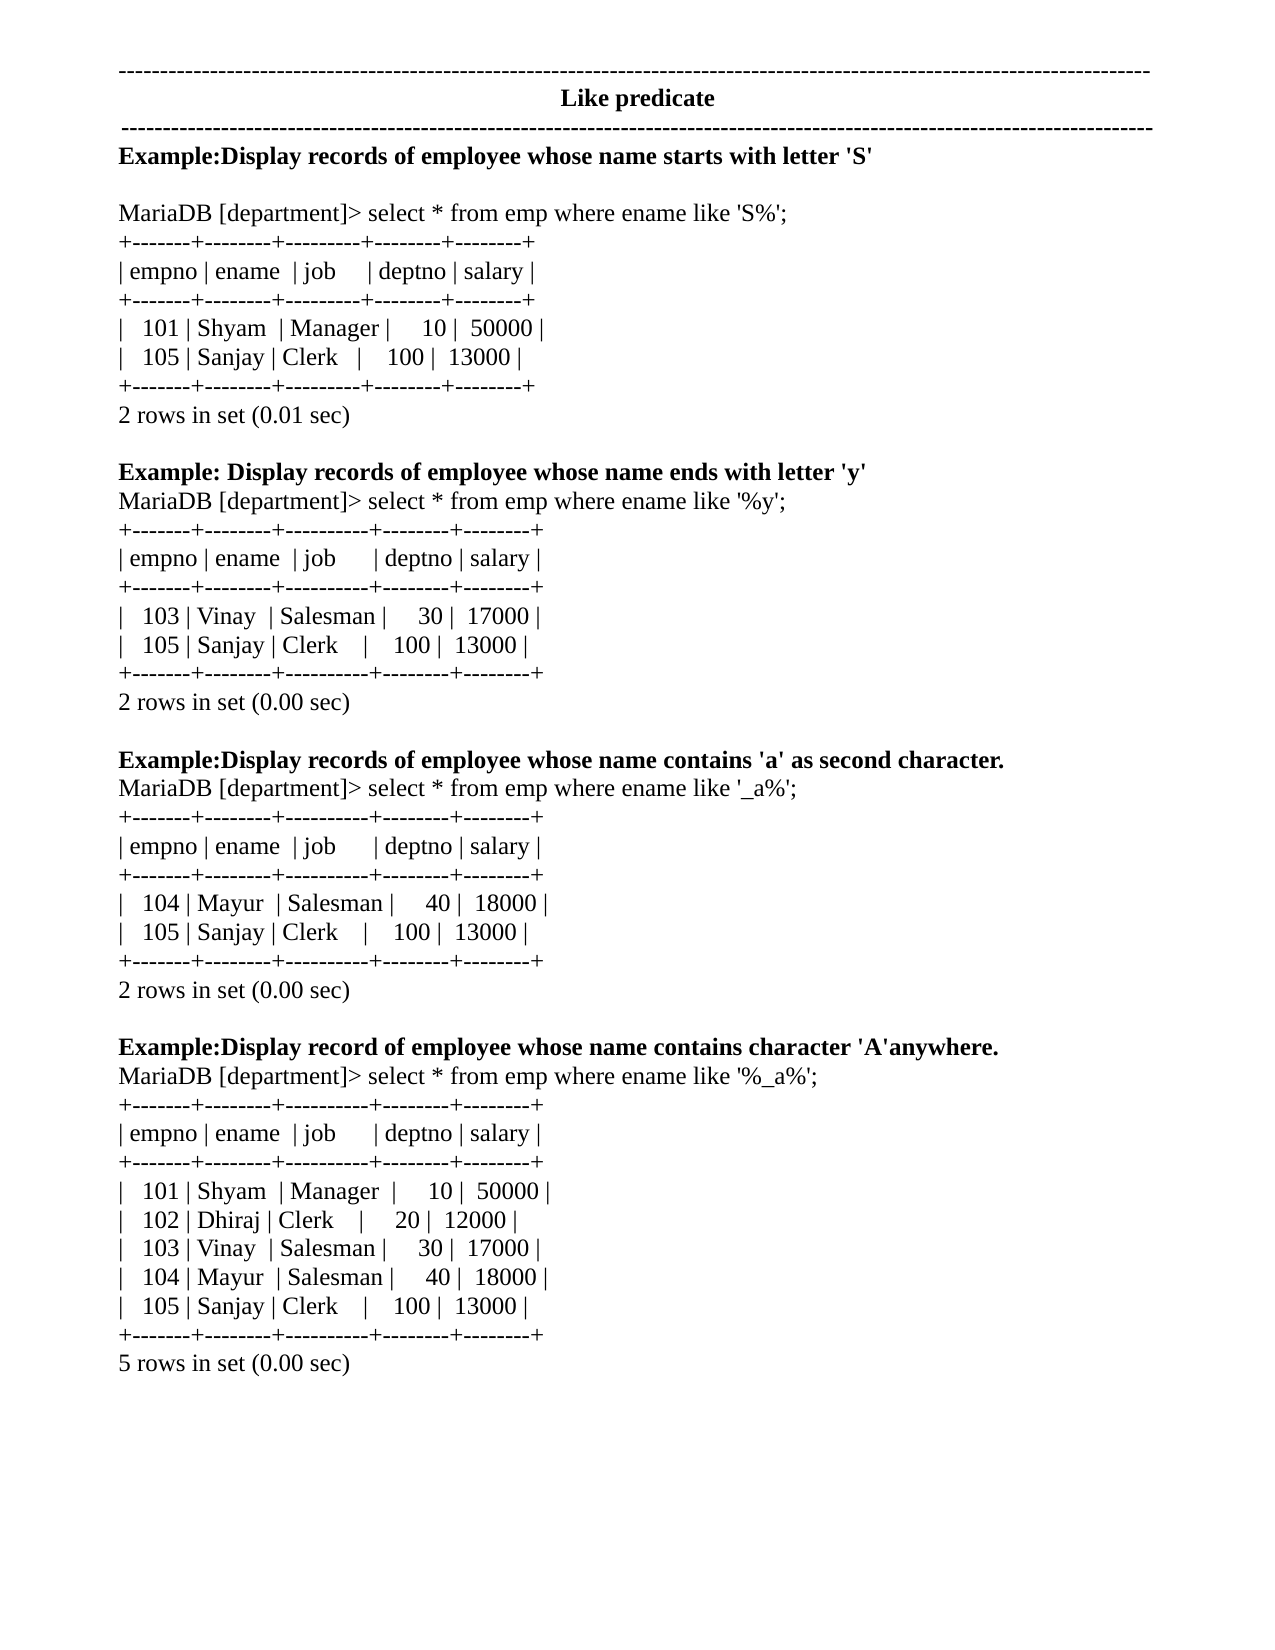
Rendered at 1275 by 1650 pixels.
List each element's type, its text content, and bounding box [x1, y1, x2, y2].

text +-------+--------+----------+--------+--------+ [118, 515, 1157, 543]
text 5 rows in set (0.00 sec) [118, 1348, 1157, 1377]
text | empno | ename | job | deptno | salary | [118, 256, 1157, 285]
text ---------------------------------------------------------------------------------------------------------------------------- [118, 55, 1157, 83]
text Example:Display records of employee whose name contains 'a' as second character. [118, 745, 1157, 773]
text MariaDB [department]> select * from emp where ename like '_a%'; [118, 773, 1157, 802]
text +-------+--------+---------+--------+--------+ [118, 227, 1157, 256]
text +-------+--------+----------+--------+--------+ [118, 802, 1157, 831]
text Example: Display records of employee whose name ends with letter 'y' [118, 457, 1157, 486]
text +-------+--------+----------+--------+--------+ [118, 946, 1157, 975]
text +-------+--------+----------+--------+--------+ [118, 572, 1157, 601]
text | 104 | Mayur | Salesman | 40 | 18000 | [118, 1262, 1157, 1291]
text | empno | ename | job | deptno | salary | [118, 1118, 1157, 1147]
text MariaDB [department]> select * from emp where ename like 'S%'; [118, 198, 1157, 227]
text MariaDB [department]> select * from emp where ename like '%_a%'; [118, 1061, 1157, 1090]
text | 102 | Dhiraj | Clerk | 20 | 12000 | [118, 1205, 1157, 1233]
text +-------+--------+----------+--------+--------+ [118, 1320, 1157, 1348]
text MariaDB [department]> select * from emp where ename like '%y'; [118, 486, 1157, 515]
text | 105 | Sanjay | Clerk | 100 | 13000 | [118, 630, 1157, 658]
text +-------+--------+---------+--------+--------+ [118, 285, 1157, 313]
text | 101 | Shyam | Manager | 10 | 50000 | [118, 313, 1157, 342]
text +-------+--------+----------+--------+--------+ [118, 1147, 1157, 1176]
text Example:Display record of employee whose name contains character 'A'anywhere. [118, 1032, 1157, 1061]
text Example:Display records of employee whose name starts with letter 'S' [118, 141, 1157, 170]
text | 105 | Sanjay | Clerk | 100 | 13000 | [118, 342, 1157, 371]
text 2 rows in set (0.01 sec) [118, 400, 1157, 428]
text | 104 | Mayur | Salesman | 40 | 18000 | [118, 888, 1157, 917]
text | 103 | Vinay | Salesman | 30 | 17000 | [118, 601, 1157, 630]
text | 103 | Vinay | Salesman | 30 | 17000 | [118, 1233, 1157, 1262]
text 2 rows in set (0.00 sec) [118, 975, 1157, 1003]
text +-------+--------+---------+--------+--------+ [118, 371, 1157, 400]
text | 105 | Sanjay | Clerk | 100 | 13000 | [118, 1291, 1157, 1320]
text +-------+--------+----------+--------+--------+ [118, 1090, 1157, 1118]
text 2 rows in set (0.00 sec) [118, 687, 1157, 716]
text | empno | ename | job | deptno | salary | [118, 831, 1157, 860]
text +-------+--------+----------+--------+--------+ [118, 860, 1157, 888]
text Like predicate [118, 83, 1157, 112]
text ---------------------------------------------------------------------------------------------------------------------------- [118, 112, 1157, 141]
text +-------+--------+----------+--------+--------+ [118, 658, 1157, 687]
text | empno | ename | job | deptno | salary | [118, 543, 1157, 572]
text | 101 | Shyam | Manager | 10 | 50000 | [118, 1176, 1157, 1205]
text | 105 | Sanjay | Clerk | 100 | 13000 | [118, 917, 1157, 946]
